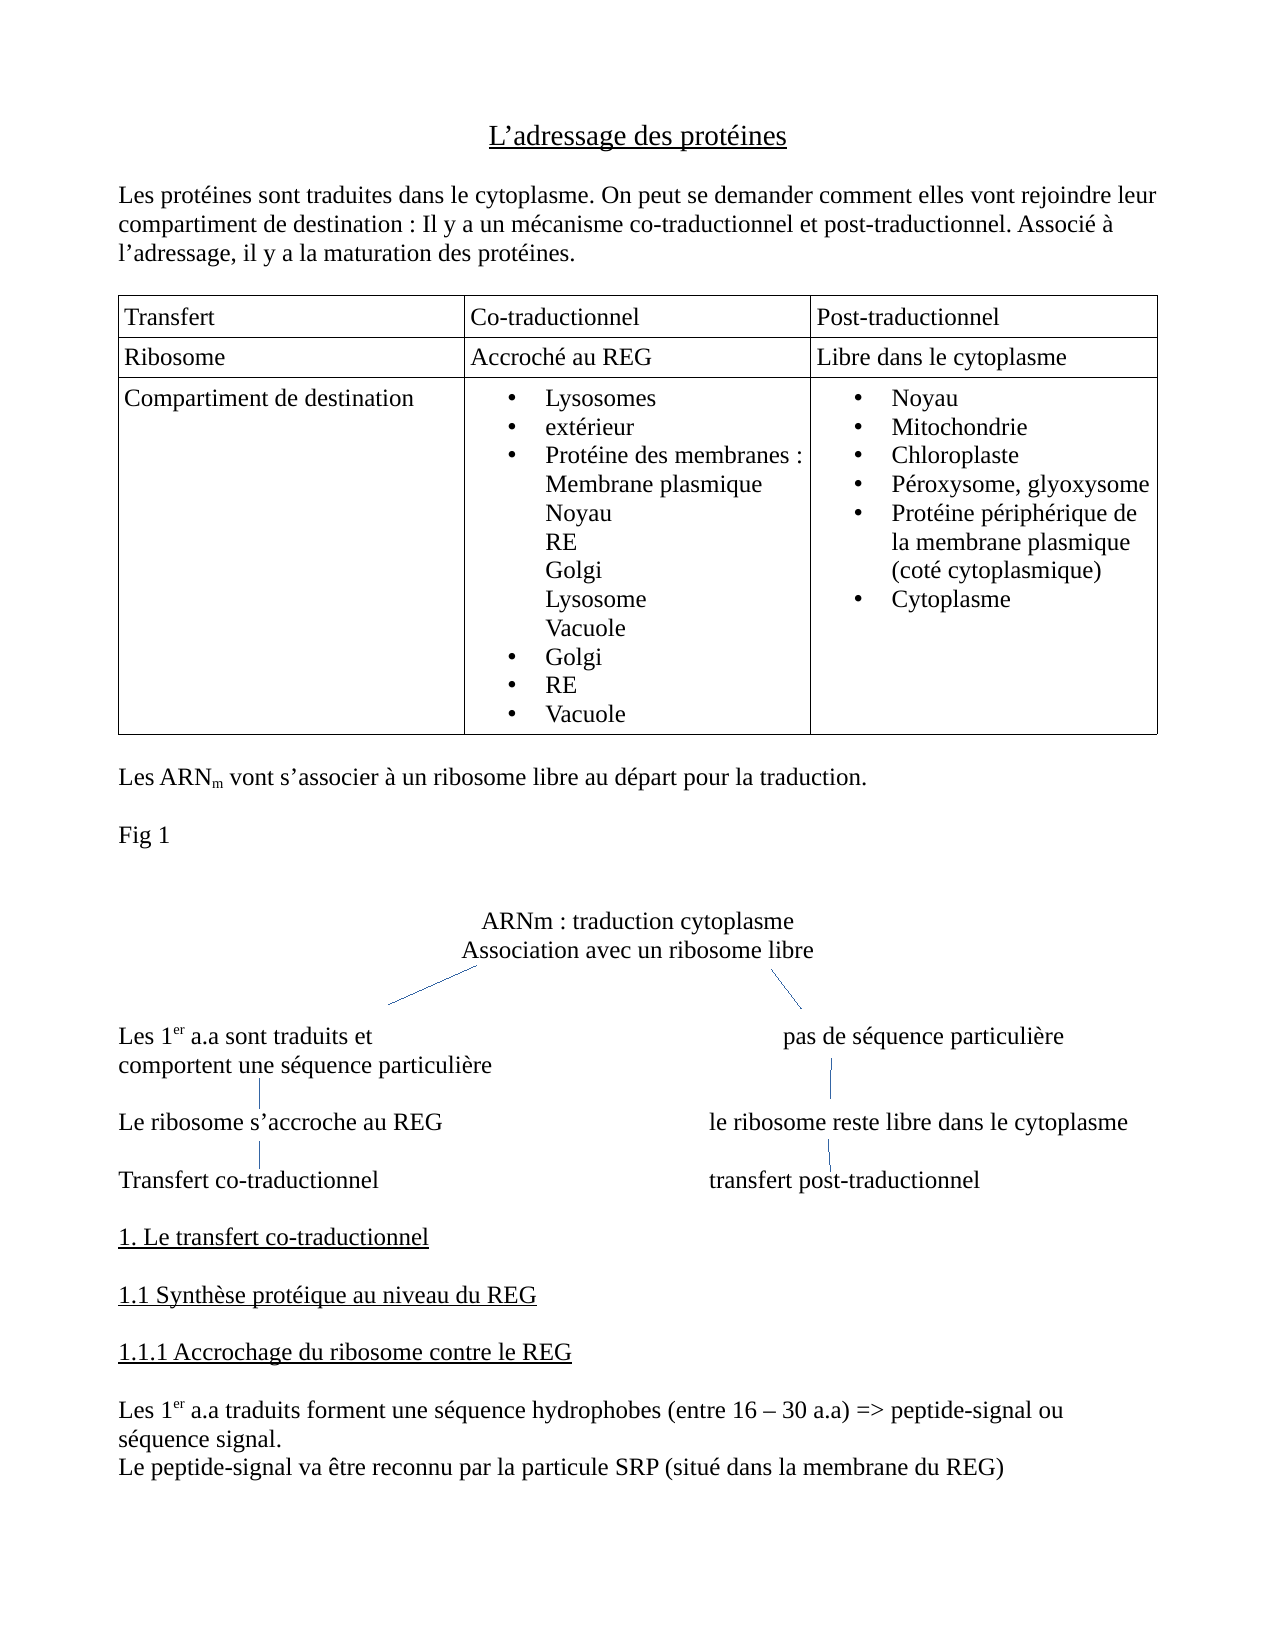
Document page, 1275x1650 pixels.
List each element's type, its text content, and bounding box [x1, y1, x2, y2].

text Association avec un ribosome libre [118, 935, 1157, 964]
text Le ribosome s’accroche au REG le ribosome reste libre dans le cytoplasme [118, 1107, 1157, 1136]
text Les 1er a.a traduits forment une séquence hydrophobes (entre 16 – 30 a.a) => peptide-signal ou séquence signal. [118, 1395, 1157, 1452]
table_cell Accroché au REG [465, 338, 810, 377]
text Transfert co-traductionnel transfert post-traductionnel [118, 1165, 1157, 1194]
table_cell Libre dans le cytoplasme [811, 338, 1157, 377]
table_header Post-traductionnel [811, 296, 1157, 337]
text 1.1.1 Accrochage du ribosome contre le REG [118, 1337, 1157, 1366]
text Les 1er a.a sont traduits et pas de séquence particulière [118, 1021, 1157, 1050]
text L’adressage des protéines [118, 118, 1157, 152]
table_cell Compartiment de destination [119, 378, 464, 733]
table_cell Noyau Mitochondrie Chloroplaste Péroxysome, glyoxysome Protéine périphérique de la membrane plasmique (coté cytoplasmique) Cytoplasme [811, 378, 1157, 733]
text Les ARNm vont s’associer à un ribosome libre au départ pour la traduction. [118, 762, 1157, 791]
text 1. Le transfert co-traductionnel [118, 1222, 1157, 1251]
text Les protéines sont traduites dans le cytoplasme. On peut se demander comment elles vont rejoindre leur compartiment de destination : Il y a un mécanisme co-traductionnel et post-traductionnel. Associé à l’adressage, il y a la maturation des protéines. [118, 180, 1157, 267]
text 1.1 Synthèse protéique au niveau du REG [118, 1280, 1157, 1309]
text ARNm : traduction cytoplasme [118, 906, 1157, 935]
table_cell Lysosomes extérieur Protéine des membranes : Membrane plasmique Noyau RE Golgi Lysosome Vacuole Golgi RE Vacuole [465, 378, 810, 733]
table_cell Ribosome [119, 338, 464, 377]
table_header Transfert [119, 296, 464, 337]
text Le peptide-signal va être reconnu par la particule SRP (situé dans la membrane du REG) [118, 1452, 1157, 1481]
text comportent une séquence particulière [118, 1050, 1157, 1079]
text Fig 1 [118, 820, 1157, 849]
table_header Co-traductionnel [465, 296, 810, 337]
